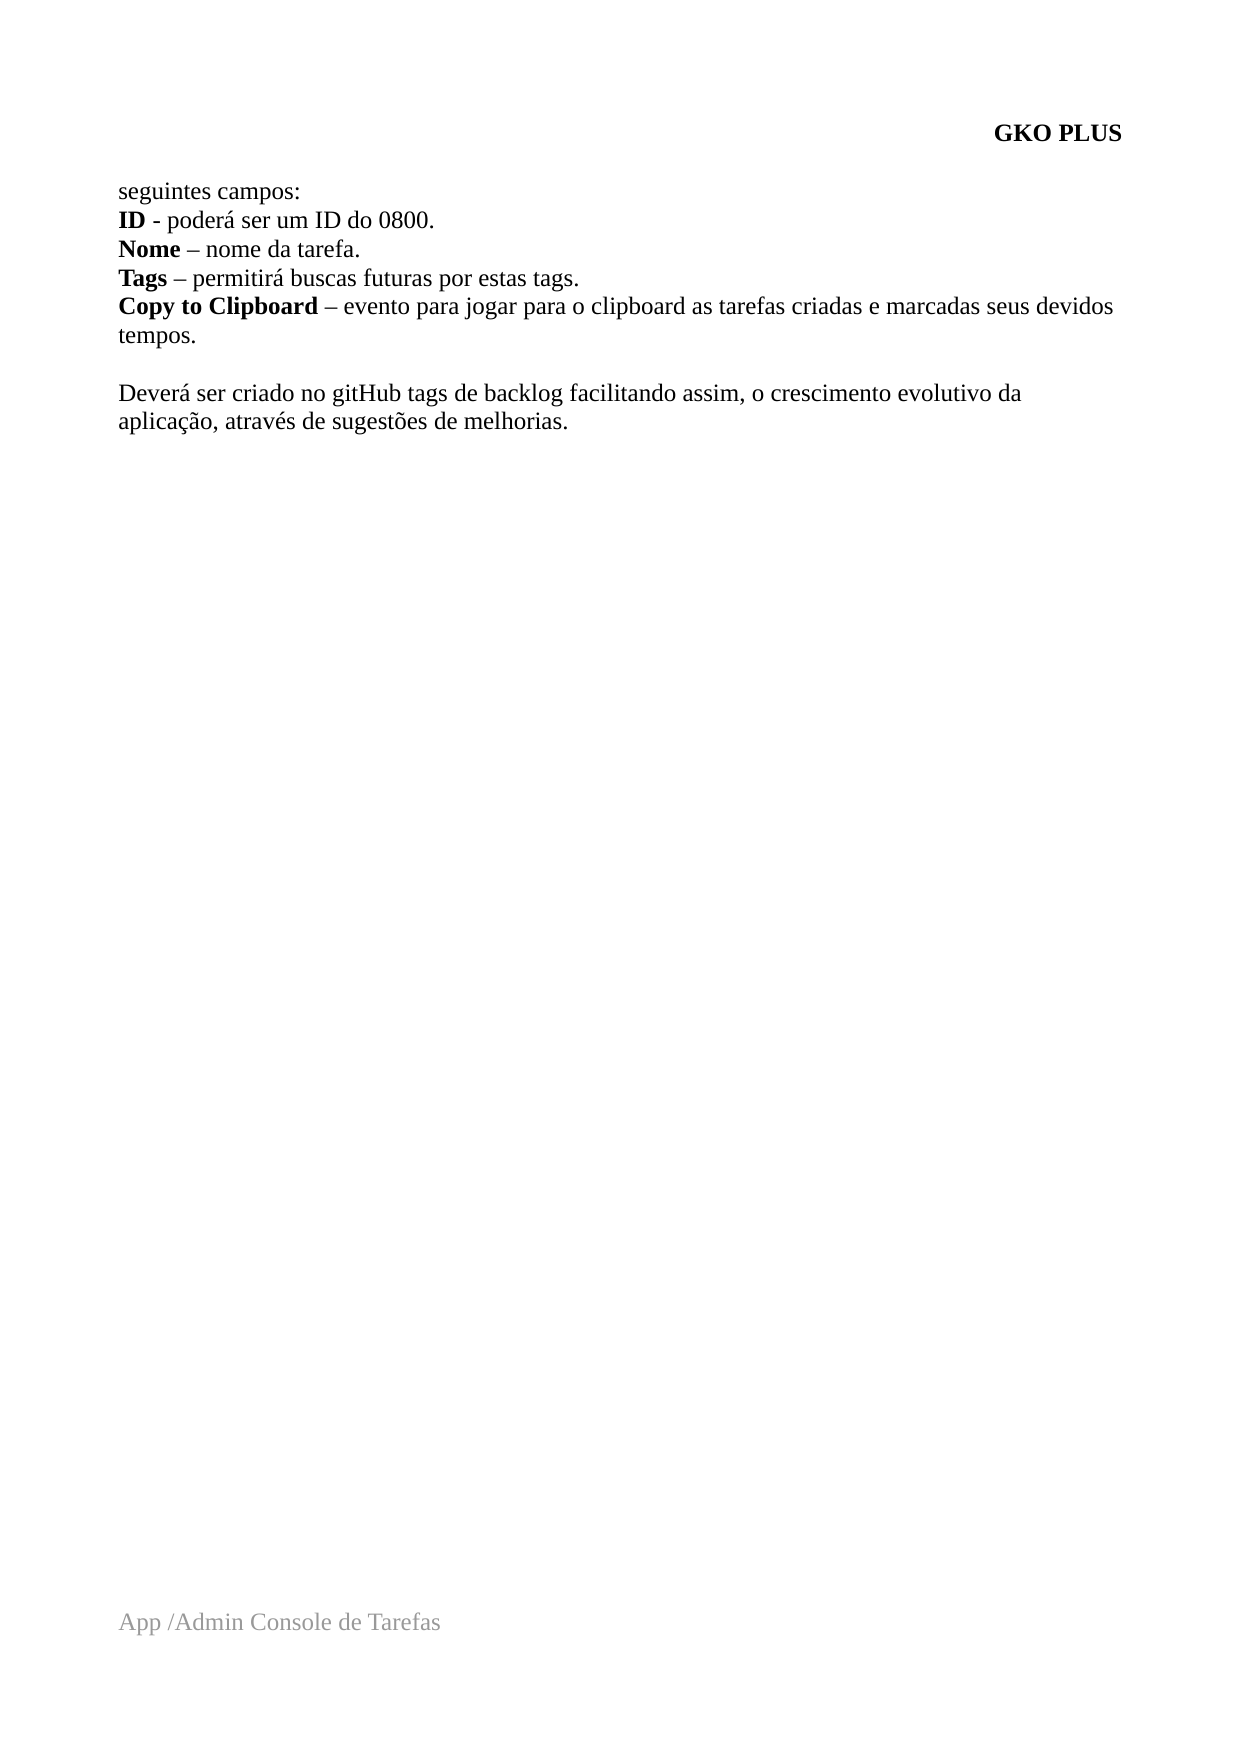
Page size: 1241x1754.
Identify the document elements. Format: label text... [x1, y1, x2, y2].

text Deverá ser criado no gitHub tags de backlog facilitando assim, o crescimento evolutivo da aplicação, através de sugestões de melhorias. [118, 378, 1122, 435]
text Nome – nome da tarefa. [118, 234, 1122, 263]
text Copy to Clipboard – evento para jogar para o clipboard as tarefas criadas e marcadas seus devidos tempos. [118, 291, 1122, 349]
text seguintes campos: [118, 176, 1122, 205]
text ID - poderá ser um ID do 0800. [118, 205, 1122, 234]
text Tags – permitirá buscas futuras por estas tags. [118, 263, 1122, 291]
